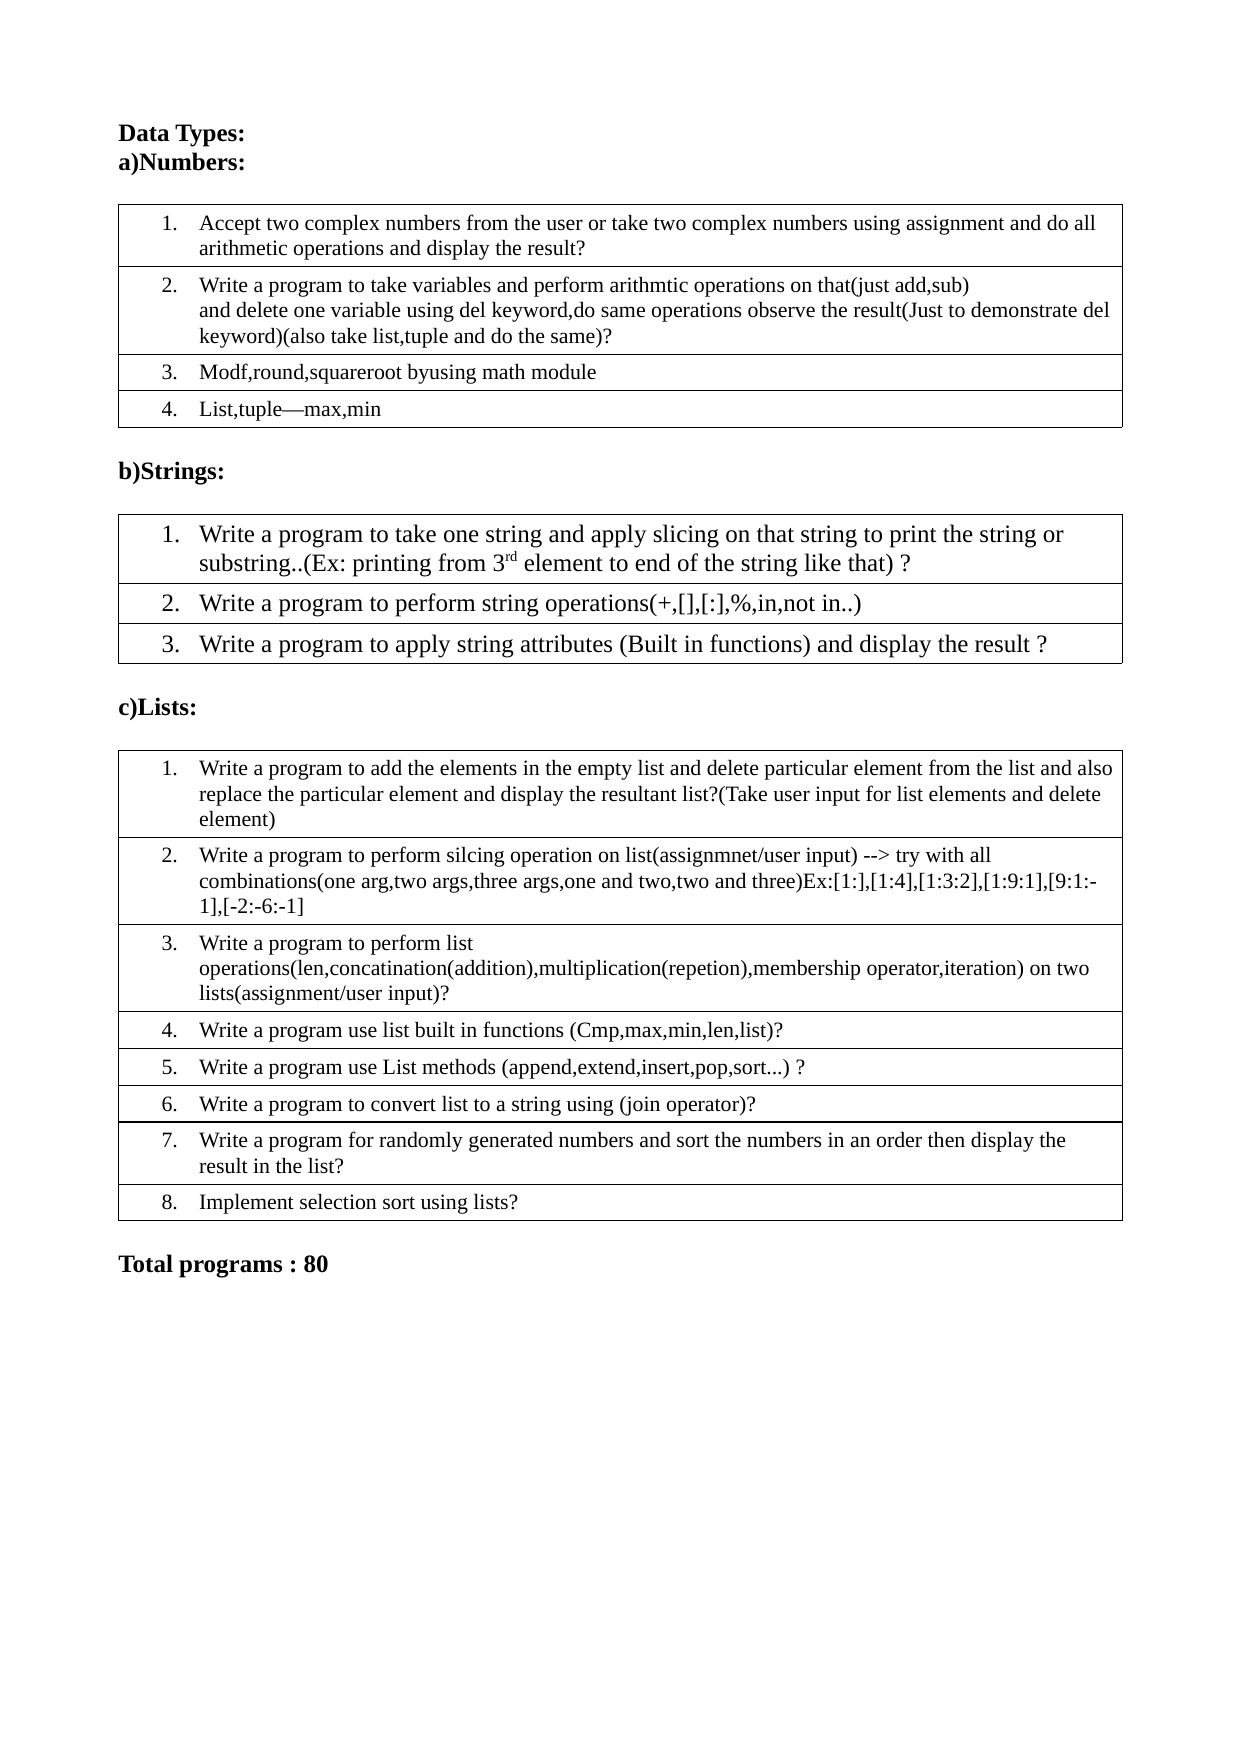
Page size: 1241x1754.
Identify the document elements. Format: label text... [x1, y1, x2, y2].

table_header Write a program to add the elements in the empty list and delete particular element from the list and also replace the particular element and display the resultant list?(Take user input for list elements and delete element) [119, 751, 1122, 837]
table_cell Write a program to perform string operations(+,[],[:],%,in,not in..) [119, 584, 1122, 623]
table_cell Write a program to apply string attributes (Built in functions) and display the result ? [119, 624, 1122, 663]
table_cell Write a program to perform list operations(len,concatination(addition),multiplication(repetion),membership operator,iteration) on two lists(assignment/user input)? [119, 925, 1122, 1011]
text a)Numbers: [118, 147, 1122, 176]
table_cell Write a program use List methods (append,extend,insert,pop,sort...) ? [119, 1049, 1122, 1084]
table_header Write a program to take one string and apply slicing on that string to print the string or substring..(Ex: printing from 3rd element to end of the string like that) ? [119, 515, 1122, 582]
table_cell Write a program use list built in functions (Cmp,max,min,len,list)? [119, 1012, 1122, 1048]
table_cell Modf,round,squareroot byusing math module [119, 355, 1122, 390]
table_cell Write a program to take variables and perform arithmtic operations on that(just add,sub) and delete one variable using del keyword,do same operations observe the result(Just to demonstrate del keyword)(also take list,tuple and do the same)? [119, 267, 1122, 353]
text Total programs : 80 [118, 1249, 1122, 1278]
text b)Strings: [118, 456, 1122, 485]
text c)Lists: [118, 692, 1122, 721]
table_cell Implement selection sort using lists? [119, 1185, 1122, 1220]
table_header Accept two complex numbers from the user or take two complex numbers using assignment and do all arithmetic operations and display the result? [119, 205, 1122, 266]
table_cell Write a program to perform silcing operation on list(assignmnet/user input) --> try with all combinations(one arg,two args,three args,one and two,two and three)Ex:[1:],[1:4],[1:3:2],[1:9:1],[9:1:-1],[-2:-6:-1] [119, 838, 1122, 924]
table_cell List,tuple—max,min [119, 391, 1122, 427]
table_header Write a program to convert list to a string using (join operator)? [119, 1086, 1122, 1121]
text Data Types: [118, 118, 1122, 147]
table_header Write a program for randomly generated numbers and sort the numbers in an order then display the result in the list? [119, 1123, 1122, 1183]
